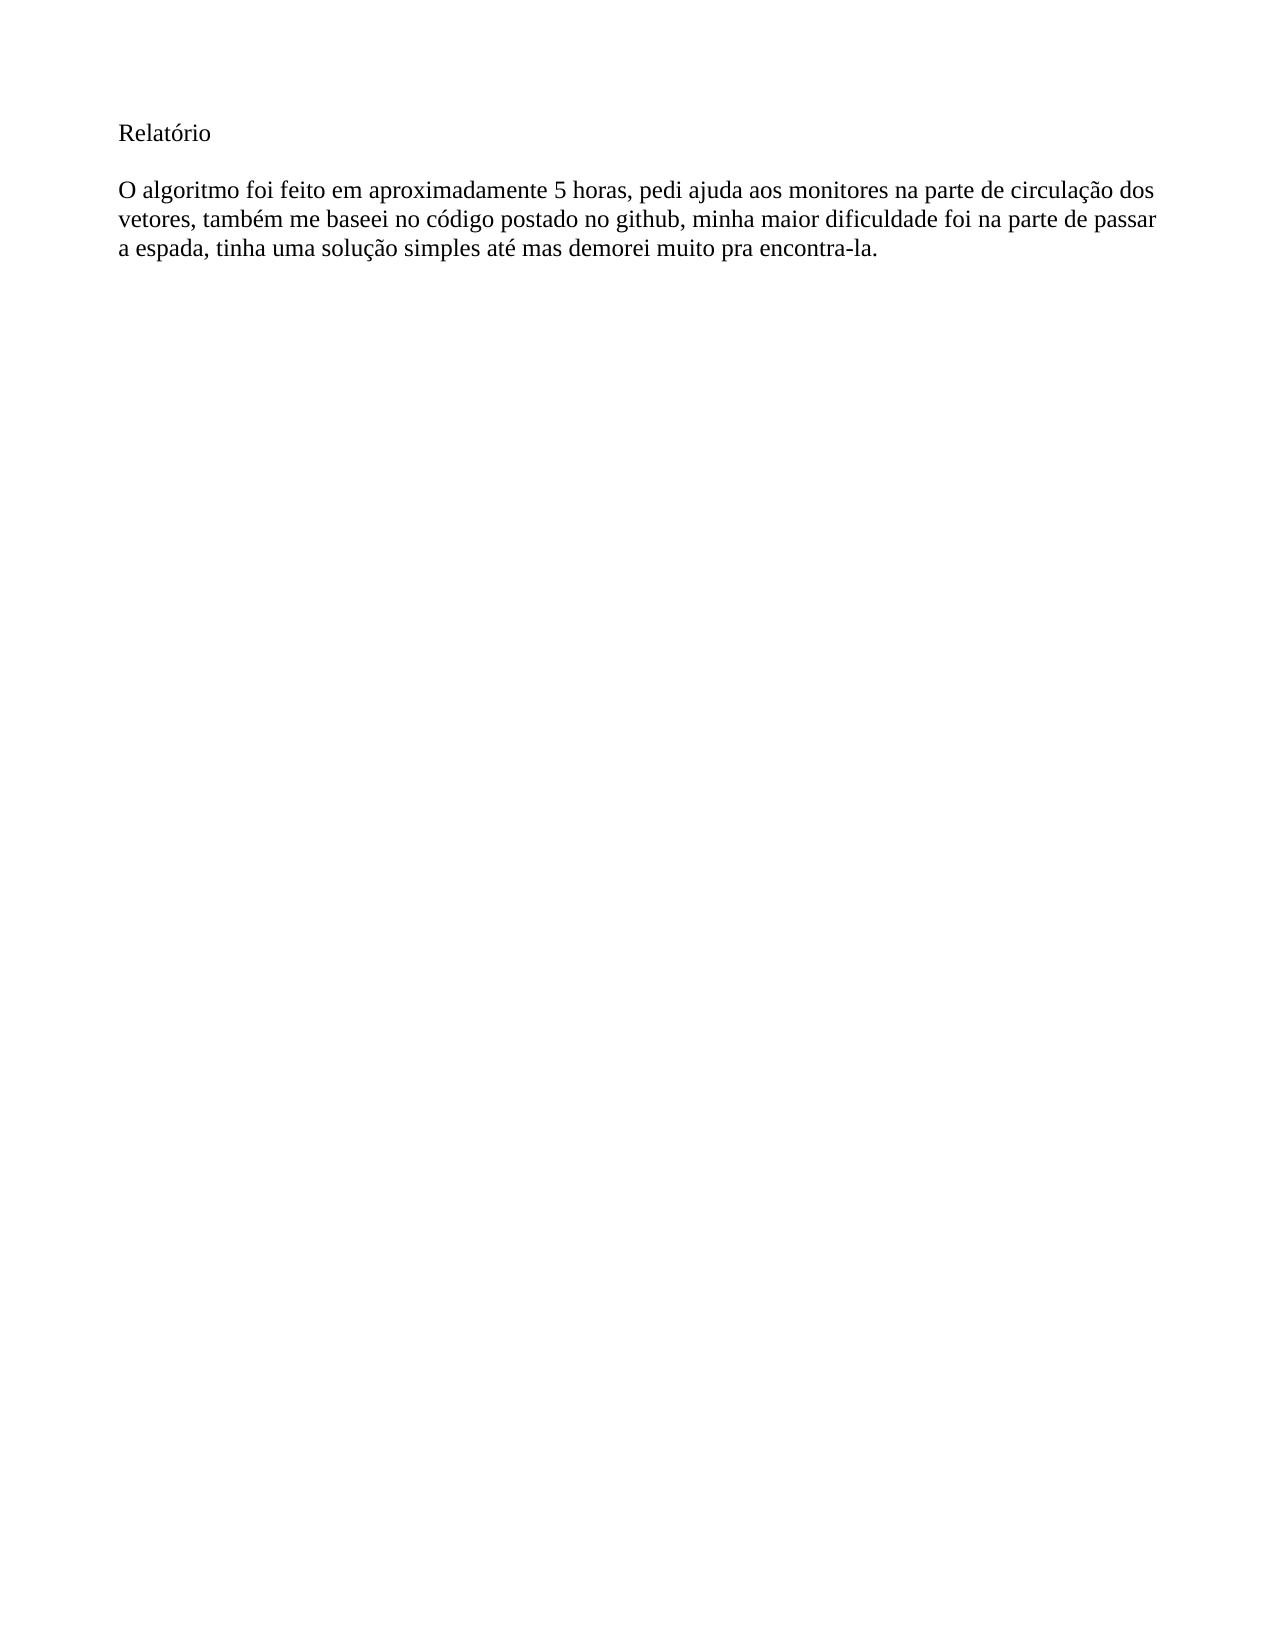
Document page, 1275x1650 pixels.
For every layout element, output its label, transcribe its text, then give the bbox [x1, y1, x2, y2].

text O algoritmo foi feito em aproximadamente 5 horas, pedi ajuda aos monitores na parte de circulação dos vetores, também me baseei no código postado no github, minha maior dificuldade foi na parte de passar a espada, tinha uma solução simples até mas demorei muito pra encontra-la. [118, 176, 1157, 262]
text Relatório [118, 118, 1157, 147]
